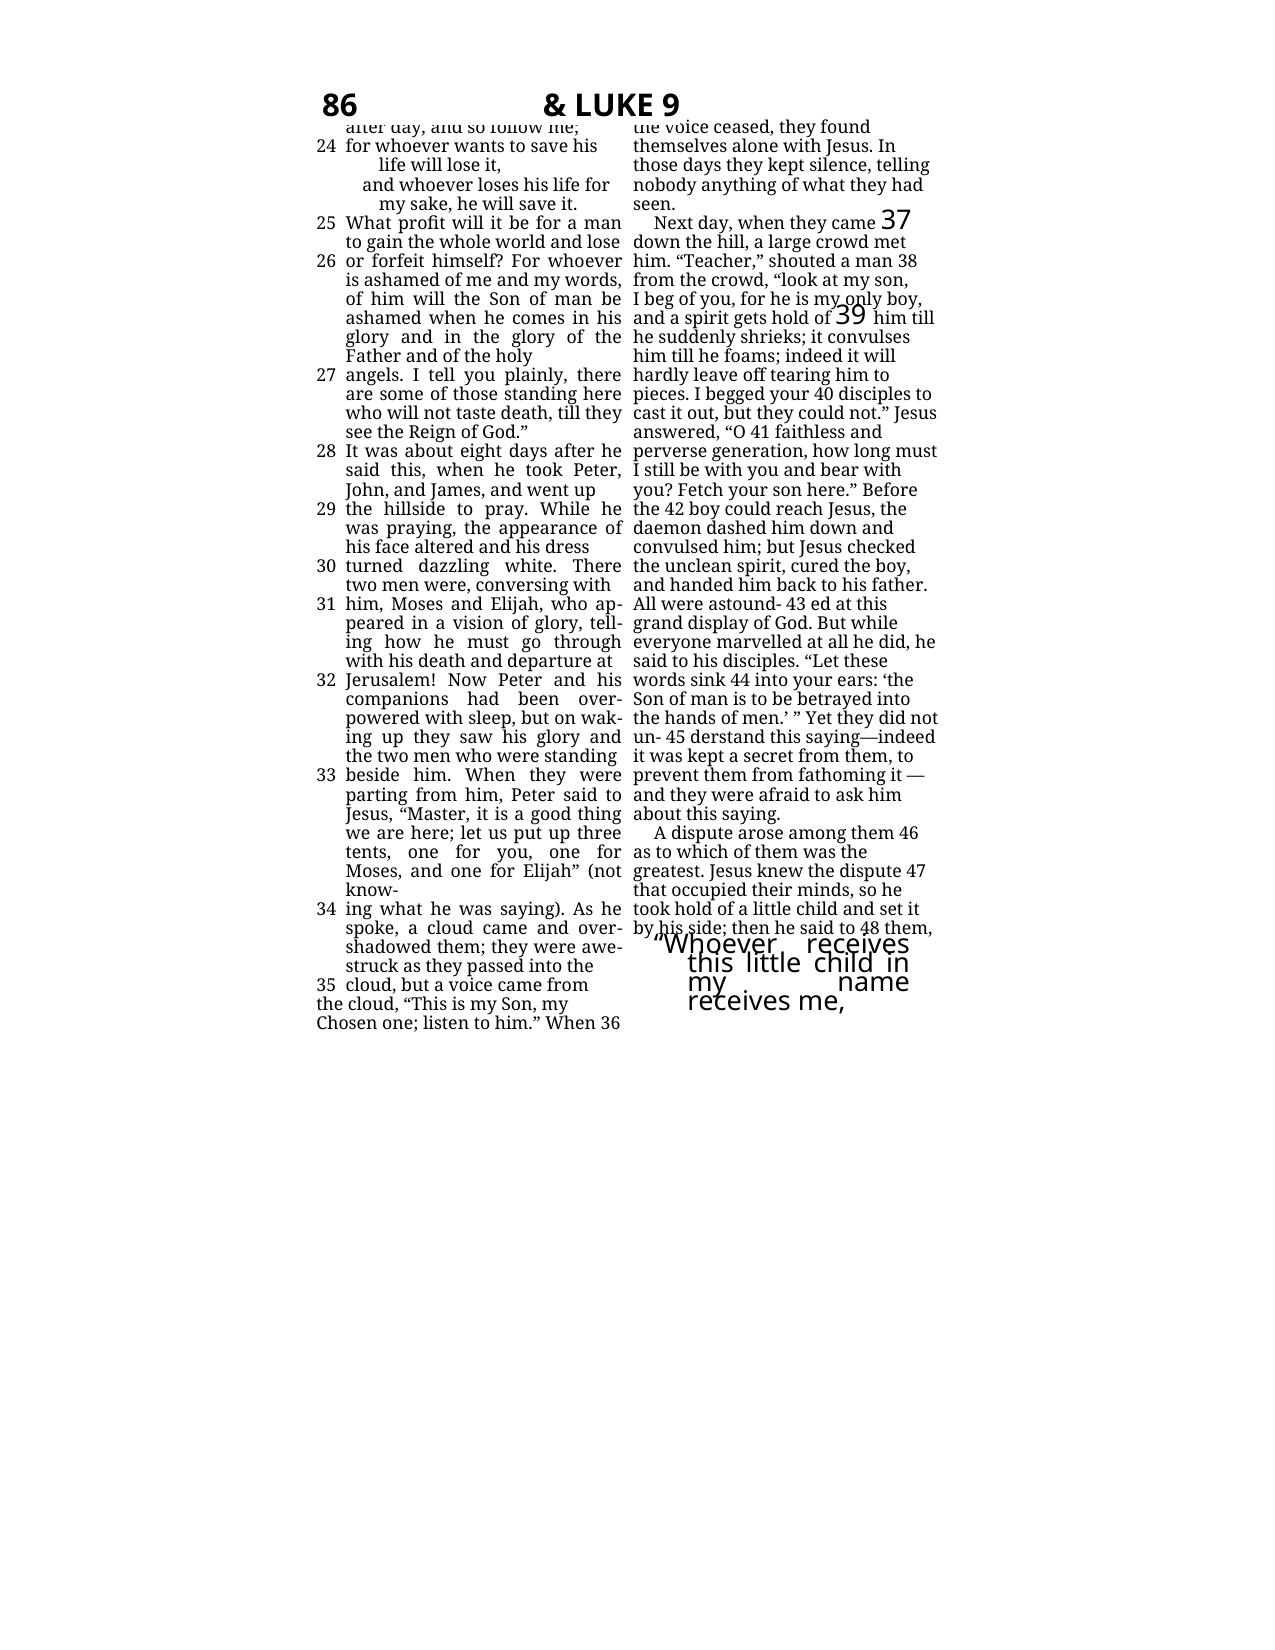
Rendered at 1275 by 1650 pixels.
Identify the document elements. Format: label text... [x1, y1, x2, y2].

list ing what he was saying). As he spoke, a cloud came and over­shadowed them; they were awe­struck as they passed into the [316, 900, 622, 976]
list beside him. When they were parting from him, Peter said to Jesus, “Master, it is a good thing we are here; let us put up three tents, one for you, one for Moses, and one for Elijah” (not know- [316, 767, 622, 900]
text Next day, when they came 37 down the hill, a large crowd met him. “Teacher,” shouted a man 38 from the crowd, “look at my son, [633, 214, 939, 290]
list for whoever wants to save his [316, 138, 622, 157]
list It was about eight days after he said this, when he took Peter, John, and James, and went up [316, 443, 622, 500]
text “Whoever receives this little child in my name receives me, [654, 938, 909, 1014]
list turned dazzling white. There two men were, conversing with [316, 557, 622, 595]
list the hillside to pray. While he was praying, the appearance of his face altered and his dress [316, 500, 622, 557]
list What profit will it be for a man to gain the whole world and lose [316, 214, 622, 252]
text A dispute arose among them 46 as to which of them was the greatest. Jesus knew the dispute 47 that occupied their minds, so he took hold of a little child and set it by his side; then he said to 48 them, [633, 824, 939, 938]
text and whoever loses his life for my sake, he will save it. [362, 176, 622, 214]
list cloud, but a voice came from [316, 976, 622, 995]
text the voice ceased, they found themselves alone with Jesus. In those days they kept silence, tell­ing nobody anything of what they had seen. [633, 118, 939, 214]
text life will lose it, [379, 157, 622, 176]
text the cloud, “This is my Son, my Chosen one; listen to him.” When 36 [316, 995, 622, 1033]
text I beg of you, for he is my only boy, and a spirit gets hold of 39 him till he suddenly shrieks; it convulses him till he foams; in­deed it will hardly leave off tear­ing him to pieces. I begged your 40 disciples to cast it out, but they could not.” Jesus answered, “O 41 faithless and perverse genera­tion, how long must I still be with you and bear with you? Fetch your son here.” Before the 42 boy could reach Jesus, the daemon dashed him down and convulsed him; but Jesus checked the unclean spirit, cured the boy, and handed him back to his father. All were astound- 43 ed at this grand display of God. But while everyone marvelled at all he did, he said to his dis­ciples. “Let these words sink 44 into your ears: ‘the Son of man is to be betrayed into the hands of men.’ ” Yet they did not un- 45 derstand this saying—indeed it was kept a secret from them, to prevent them from fathoming it —and they were afraid to ask him about this saying. [633, 290, 939, 824]
list Jerusalem! Now Peter and his companions had been over­powered with sleep, but on wak­ing up they saw his glory and the two men who were standing [316, 671, 622, 767]
list or forfeit himself? For who­ever is ashamed of me and my words, of him will the Son of man be ashamed when he comes in his glory and in the glory of the Father and of the holy [316, 252, 622, 366]
list after day, and so follow me; [316, 118, 622, 138]
list angels. I tell you plainly, there are some of those standing here who will not taste death, till they see the Reign of God.” [316, 366, 622, 443]
list him, Moses and Elijah, who ap­peared in a vision of glory, tell­ing how he must go through with his death and departure at [316, 595, 622, 671]
